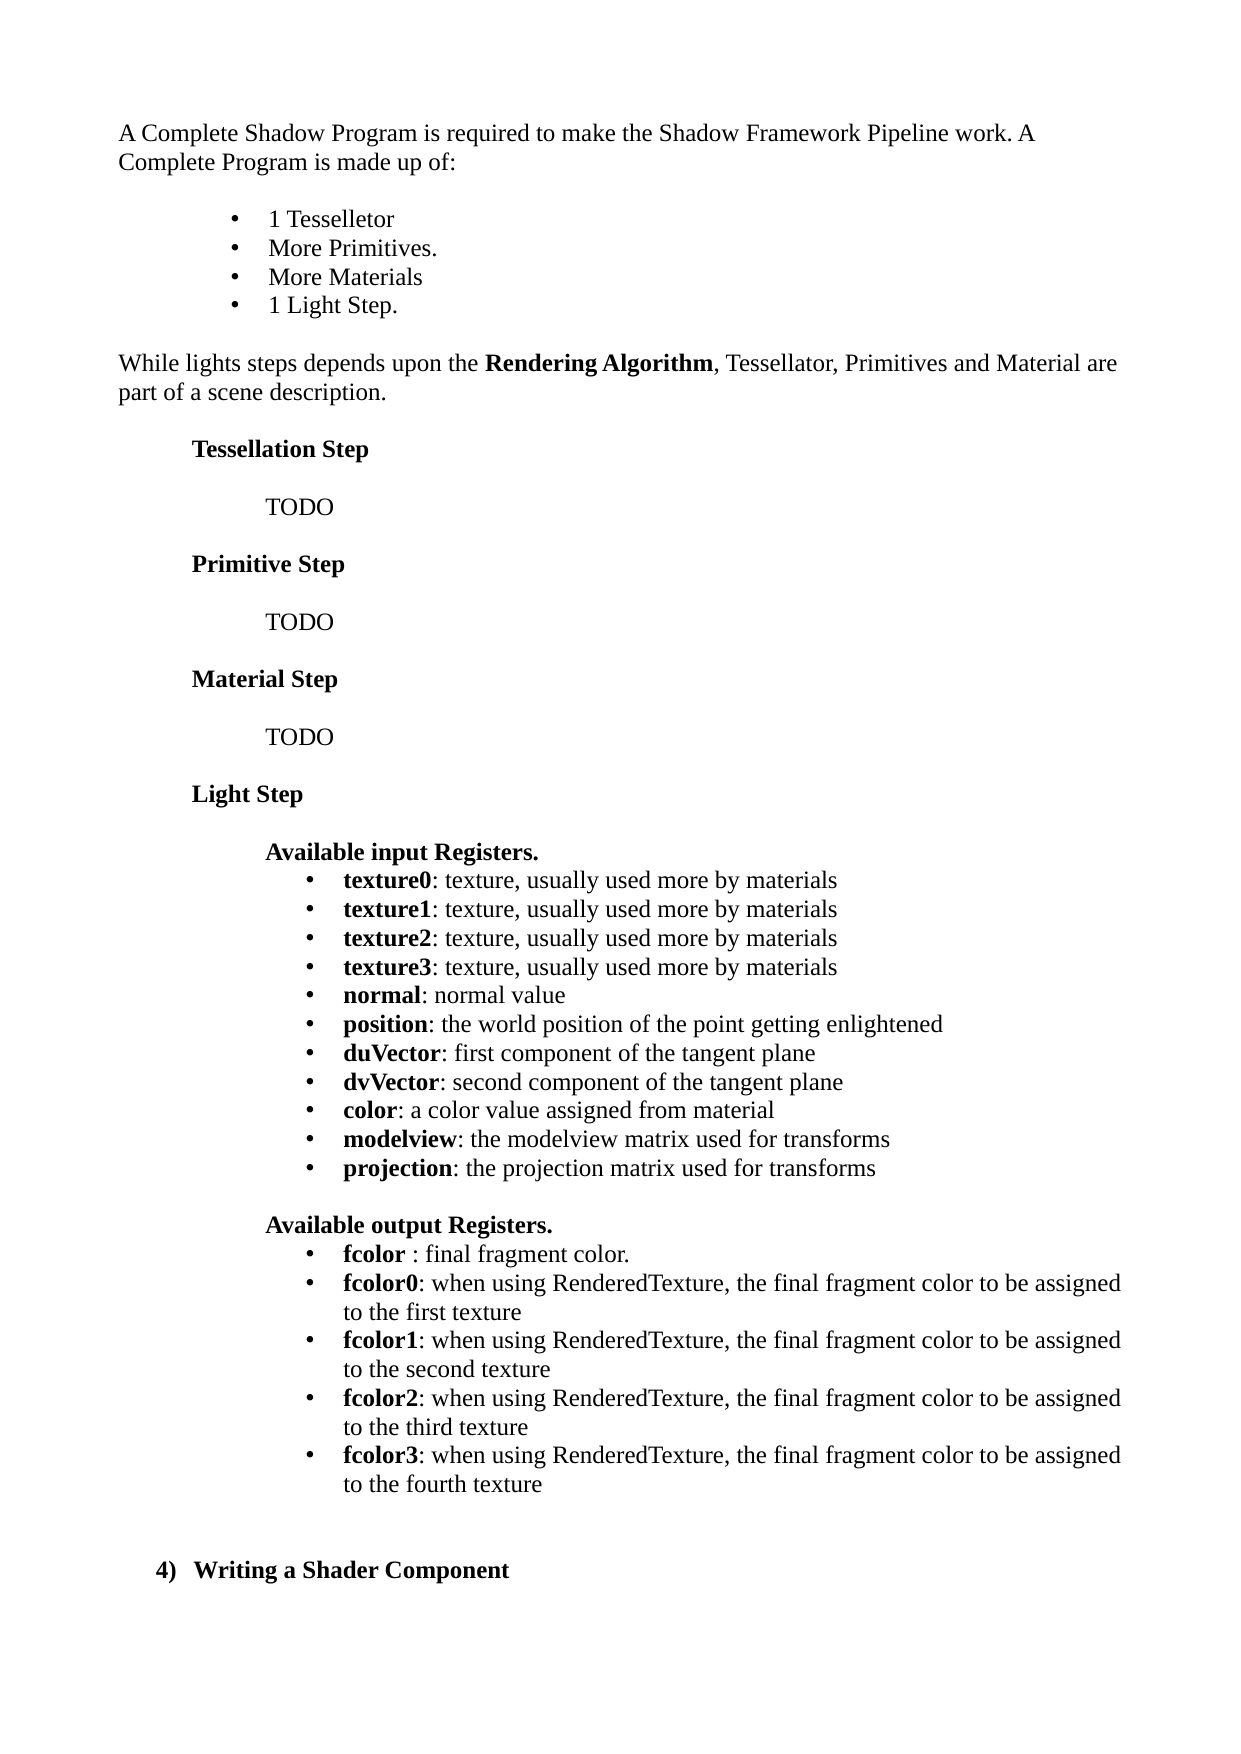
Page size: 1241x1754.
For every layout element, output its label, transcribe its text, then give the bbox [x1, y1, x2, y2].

list texture1: texture, usually used more by materials [306, 894, 1122, 923]
text Light Step [118, 779, 1122, 808]
text Primitive Step [118, 549, 1122, 578]
text TODO [118, 492, 1122, 521]
text TODO [118, 722, 1122, 751]
text part of a scene description. [118, 377, 1122, 406]
text While lights steps depends upon the Rendering Algorithm, Tessellator, Primitives and Material are [118, 348, 1122, 377]
list Writing a Shader Component [156, 1556, 1122, 1584]
list normal: normal value [306, 981, 1122, 1009]
list 1 Light Step. [231, 291, 1122, 319]
list fcolor0: when using RenderedTexture, the final fragment color to be assigned to the first texture [306, 1268, 1122, 1326]
list fcolor3: when using RenderedTexture, the final fragment color to be assigned to the fourth texture [306, 1441, 1122, 1498]
list color: a color value assigned from material [306, 1096, 1122, 1124]
list modelview: the modelview matrix used for transforms [306, 1124, 1122, 1153]
list texture2: texture, usually used more by materials [306, 923, 1122, 952]
list texture3: texture, usually used more by materials [306, 952, 1122, 981]
text A Complete Shadow Program is required to make the Shadow Framework Pipeline work. A Complete Program is made up of: [118, 118, 1122, 176]
list fcolor1: when using RenderedTexture, the final fragment color to be assigned to the second texture [306, 1326, 1122, 1383]
text Available input Registers. [118, 837, 1122, 866]
list duVector: first component of the tangent plane [306, 1038, 1122, 1067]
text Tessellation Step [118, 434, 1122, 463]
list projection: the projection matrix used for transforms [306, 1153, 1122, 1182]
list dvVector: second component of the tangent plane [306, 1067, 1122, 1096]
list fcolor2: when using RenderedTexture, the final fragment color to be assigned to the third texture [306, 1383, 1122, 1441]
list More Materials [231, 262, 1122, 291]
list More Primitives. [231, 233, 1122, 262]
list texture0: texture, usually used more by materials [306, 866, 1122, 894]
text TODO [118, 607, 1122, 636]
list 1 Tesselletor [231, 204, 1122, 233]
text Material Step [118, 664, 1122, 693]
text Available output Registers. [118, 1211, 1122, 1239]
list position: the world position of the point getting enlightened [306, 1009, 1122, 1038]
list fcolor : final fragment color. [306, 1239, 1122, 1268]
